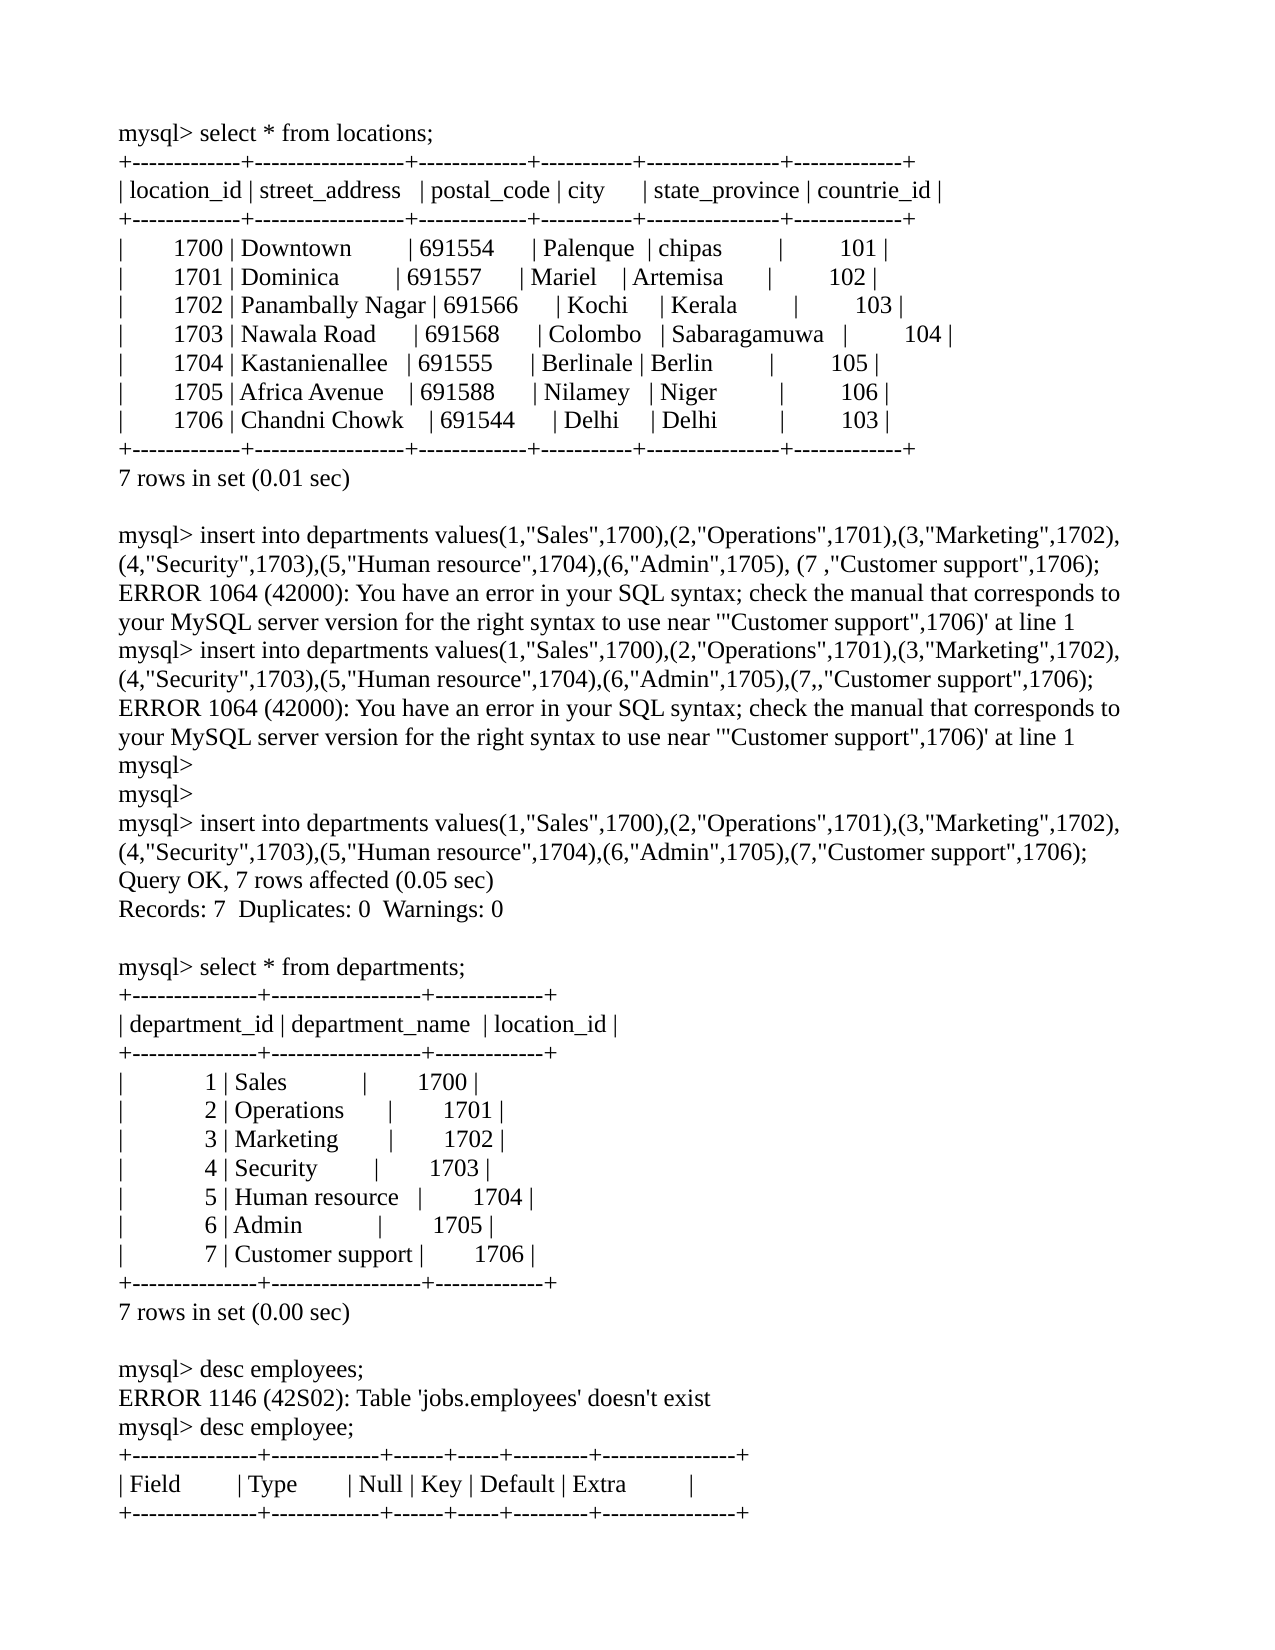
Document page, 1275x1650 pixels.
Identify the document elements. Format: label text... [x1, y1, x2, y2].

text ERROR 1064 (42000): You have an error in your SQL syntax; check the manual that corresponds to your MySQL server version for the right syntax to use near '"Customer support",1706)' at line 1 [118, 693, 1157, 751]
text | Field | Type | Null | Key | Default | Extra | [118, 1469, 1157, 1498]
text +---------------+-------------+------+-----+---------+----------------+ [118, 1441, 1157, 1469]
text | location_id | street_address | postal_code | city | state_province | countrie_id | [118, 176, 1157, 204]
text | 1706 | Chandni Chowk | 691544 | Delhi | Delhi | 103 | [118, 406, 1157, 434]
text Query OK, 7 rows affected (0.05 sec) [118, 866, 1157, 894]
text +---------------+------------------+-------------+ [118, 1268, 1157, 1297]
text +---------------+------------------+-------------+ [118, 1038, 1157, 1067]
text +---------------+------------------+-------------+ [118, 981, 1157, 1009]
text | 1702 | Panambally Nagar | 691566 | Kochi | Kerala | 103 | [118, 291, 1157, 319]
text | 2 | Operations | 1701 | [118, 1096, 1157, 1124]
text ERROR 1146 (42S02): Table 'jobs.employees' doesn't exist [118, 1383, 1157, 1412]
text | 3 | Marketing | 1702 | [118, 1124, 1157, 1153]
text mysql> insert into departments values(1,"Sales",1700),(2,"Operations",1701),(3,"Marketing",1702),(4,"Security",1703),(5,"Human resource",1704),(6,"Admin",1705),(7,,"Customer support",1706); [118, 636, 1157, 693]
text | 1704 | Kastanienallee | 691555 | Berlinale | Berlin | 105 | [118, 348, 1157, 377]
text ERROR 1064 (42000): You have an error in your SQL syntax; check the manual that corresponds to your MySQL server version for the right syntax to use near '"Customer support",1706)' at line 1 [118, 578, 1157, 636]
text mysql> insert into departments values(1,"Sales",1700),(2,"Operations",1701),(3,"Marketing",1702),(4,"Security",1703),(5,"Human resource",1704),(6,"Admin",1705),(7,"Customer support",1706); [118, 808, 1157, 866]
text | department_id | department_name | location_id | [118, 1009, 1157, 1038]
text | 5 | Human resource | 1704 | [118, 1182, 1157, 1211]
text mysql> desc employee; [118, 1412, 1157, 1441]
text | 1701 | Dominica | 691557 | Mariel | Artemisa | 102 | [118, 262, 1157, 291]
text +-------------+------------------+-------------+-----------+----------------+-------------+ [118, 434, 1157, 463]
text 7 rows in set (0.00 sec) [118, 1297, 1157, 1326]
text | 1703 | Nawala Road | 691568 | Colombo | Sabaragamuwa | 104 | [118, 319, 1157, 348]
text mysql> select * from locations; [118, 118, 1157, 147]
text | 4 | Security | 1703 | [118, 1153, 1157, 1182]
text | 1 | Sales | 1700 | [118, 1067, 1157, 1096]
text +-------------+------------------+-------------+-----------+----------------+-------------+ [118, 147, 1157, 176]
text | 7 | Customer support | 1706 | [118, 1239, 1157, 1268]
text | 6 | Admin | 1705 | [118, 1211, 1157, 1239]
text mysql> insert into departments values(1,"Sales",1700),(2,"Operations",1701),(3,"Marketing",1702),(4,"Security",1703),(5,"Human resource",1704),(6,"Admin",1705), (7 ,"Customer support",1706); [118, 521, 1157, 578]
text mysql> select * from departments; [118, 952, 1157, 981]
text +-------------+------------------+-------------+-----------+----------------+-------------+ [118, 204, 1157, 233]
text 7 rows in set (0.01 sec) [118, 463, 1157, 492]
text +---------------+-------------+------+-----+---------+----------------+ [118, 1498, 1157, 1527]
text mysql> desc employees; [118, 1354, 1157, 1383]
text | 1700 | Downtown | 691554 | Palenque | chipas | 101 | [118, 233, 1157, 262]
text mysql> [118, 779, 1157, 808]
text | 1705 | Africa Avenue | 691588 | Nilamey | Niger | 106 | [118, 377, 1157, 406]
text Records: 7 Duplicates: 0 Warnings: 0 [118, 894, 1157, 923]
text mysql> [118, 751, 1157, 779]
